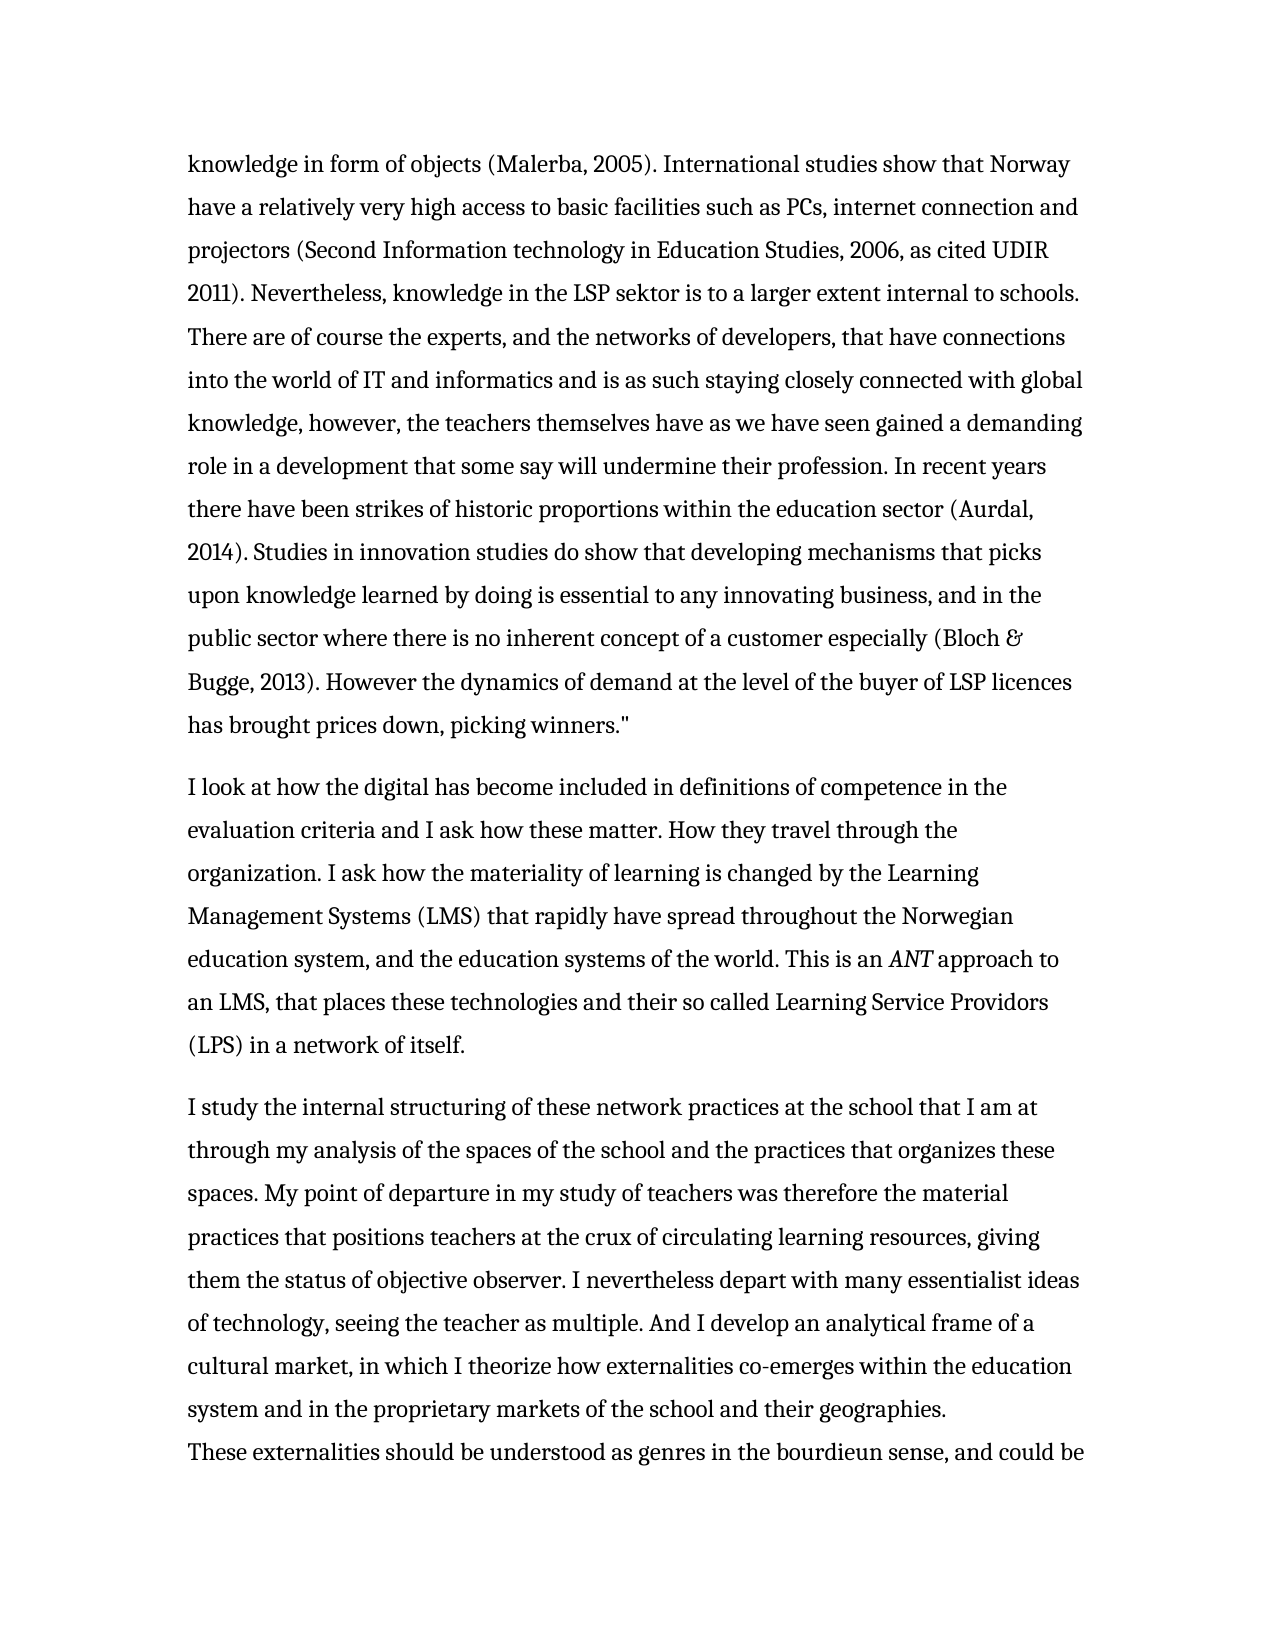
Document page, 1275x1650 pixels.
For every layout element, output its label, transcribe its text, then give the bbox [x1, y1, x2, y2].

text knowledge in form of objects (Malerba, 2005). International studies show that Norway have a relatively very high access to basic facilities such as PCs, internet connection and projectors (Second Information technology in Education Studies, 2006, as cited UDIR 2011). Nevertheless, knowledge in the LSP sektor is to a larger extent internal to schools. There are of course the experts, and the networks of developers, that have connections into the world of IT and informatics and is as such staying closely connected with global knowledge, however, the teachers themselves have as we have seen gained a demanding role in a development that some say will undermine their profession. In recent years there have been strikes of historic proportions within the education sector (Aurdal, 2014). Studies in innovation studies do show that developing mechanisms that picks upon knowledge learned by doing is essential to any innovating business, and in the public sector where there is no inherent concept of a customer especially (Bloch & Bugge, 2013). However the dynamics of demand at the level of the buyer of LSP licences has brought prices down, picking winners." [187, 150, 1087, 739]
text I look at how the digital has become included in definitions of competence in the evaluation criteria and I ask how these matter. How they travel through the organization. I ask how the materiality of learning is changed by the Learning Management Systems (LMS) that rapidly have spread throughout the Norwegian education system, and the education systems of the world. This is an ANT approach to an LMS, that places these technologies and their so called Learning Service Providors (LPS) in a network of itself. [187, 772, 1087, 1060]
text I study the internal structuring of these network practices at the school that I am at through my analysis of the spaces of the school and the practices that organizes these spaces. My point of departure in my study of teachers was therefore the material practices that positions teachers at the crux of circulating learning resources, giving them the status of objective observer. I nevertheless depart with many essentialist ideas of technology, seeing the teacher as multiple. And I develop an analytical frame of a cultural market, in which I theorize how externalities co-emerges within the education system and in the proprietary markets of the school and their geographies. These externalities should be understood as genres in the bourdieun sense, and could be [187, 1093, 1087, 1467]
